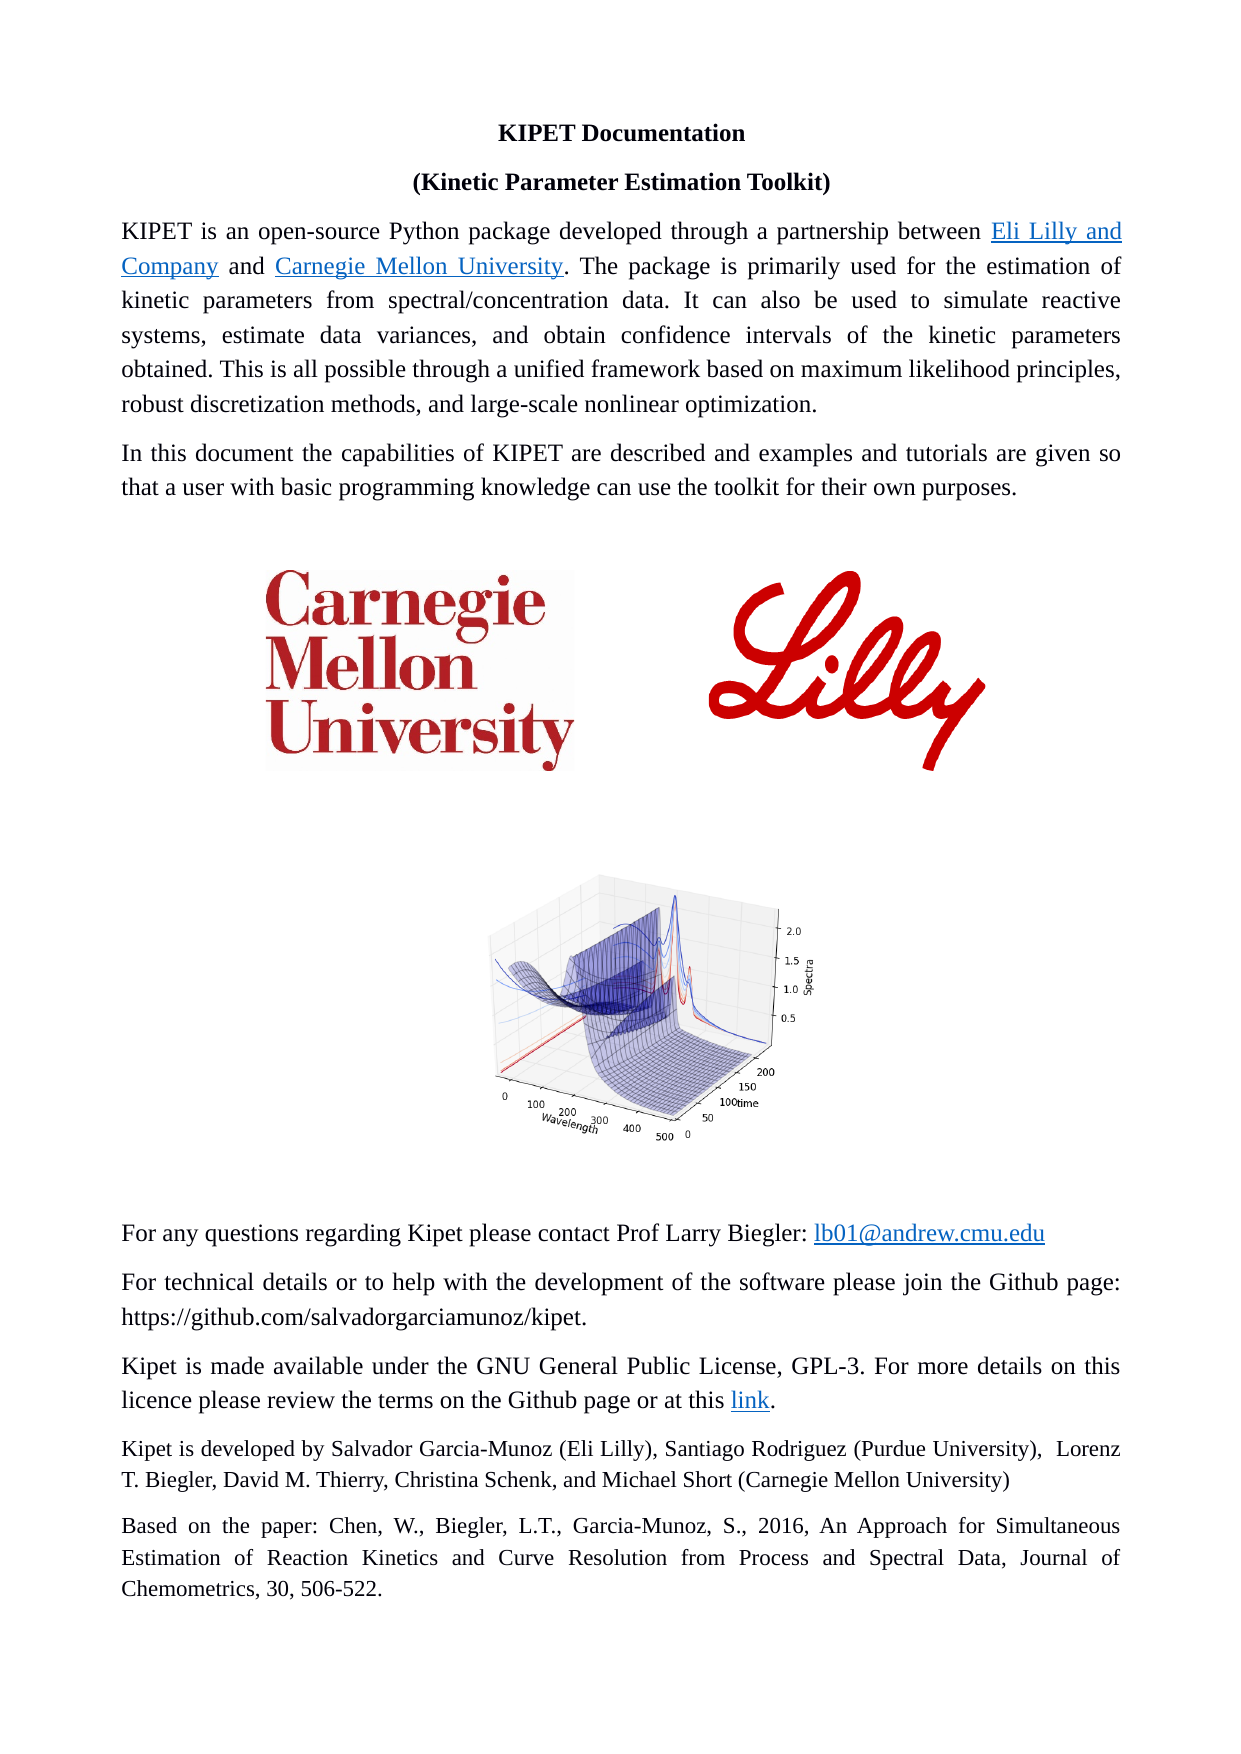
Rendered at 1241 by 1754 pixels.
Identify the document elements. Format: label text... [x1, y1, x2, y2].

text KIPET is an open-source Python package developed through a partnership between Eli Lilly and Company and Carnegie Mellon University. The package is primarily used for the estimation of kinetic parameters from spectral/concentration data. It can also be used to simulate reactive systems, estimate data variances, and obtain confidence intervals of the kinetic parameters obtained. This is all possible through a unified framework based on maximum likelihood principles, robust discretization methods, and large-scale nonlinear optimization. [121, 216, 1122, 417]
text Based on the paper: Chen, W., Biegler, L.T., Garcia-Munoz, S., 2016, An Approach for Simultaneous Estimation of Reaction Kinetics and Curve Resolution from Process and Spectral Data, Journal of Chemometrics, 30, 506-522. [121, 1512, 1122, 1602]
text In this document the capabilities of KIPET are described and examples and tutorials are given so that a user with basic programming knowledge can use the toolkit for their own purposes. [121, 438, 1122, 501]
picture [708, 571, 986, 771]
text For technical details or to help with the development of the software please join the Github page: https://github.com/salvadorgarciamunoz/kipet. [121, 1267, 1122, 1331]
text For any questions regarding Kipet please contact Prof Larry Biegler: lb01@andrew.cmu.edu [121, 1218, 1122, 1247]
text KIPET Documentation [121, 118, 1122, 147]
picture [265, 570, 575, 771]
picture [387, 821, 862, 1173]
text Kipet is developed by Salvador Garcia-Munoz (Eli Lilly), Santiago Rodriguez (Purdue University), Lorenz T. Biegler, David M. Thierry, Christina Schenk, and Michael Short (Carnegie Mellon University) [121, 1434, 1122, 1492]
text (Kinetic Parameter Estimation Toolkit) [121, 167, 1122, 196]
text Kipet is made available under the GNU General Public License, GPL-3. For more details on this licence please review the terms on the Github page or at this link. [121, 1351, 1122, 1414]
